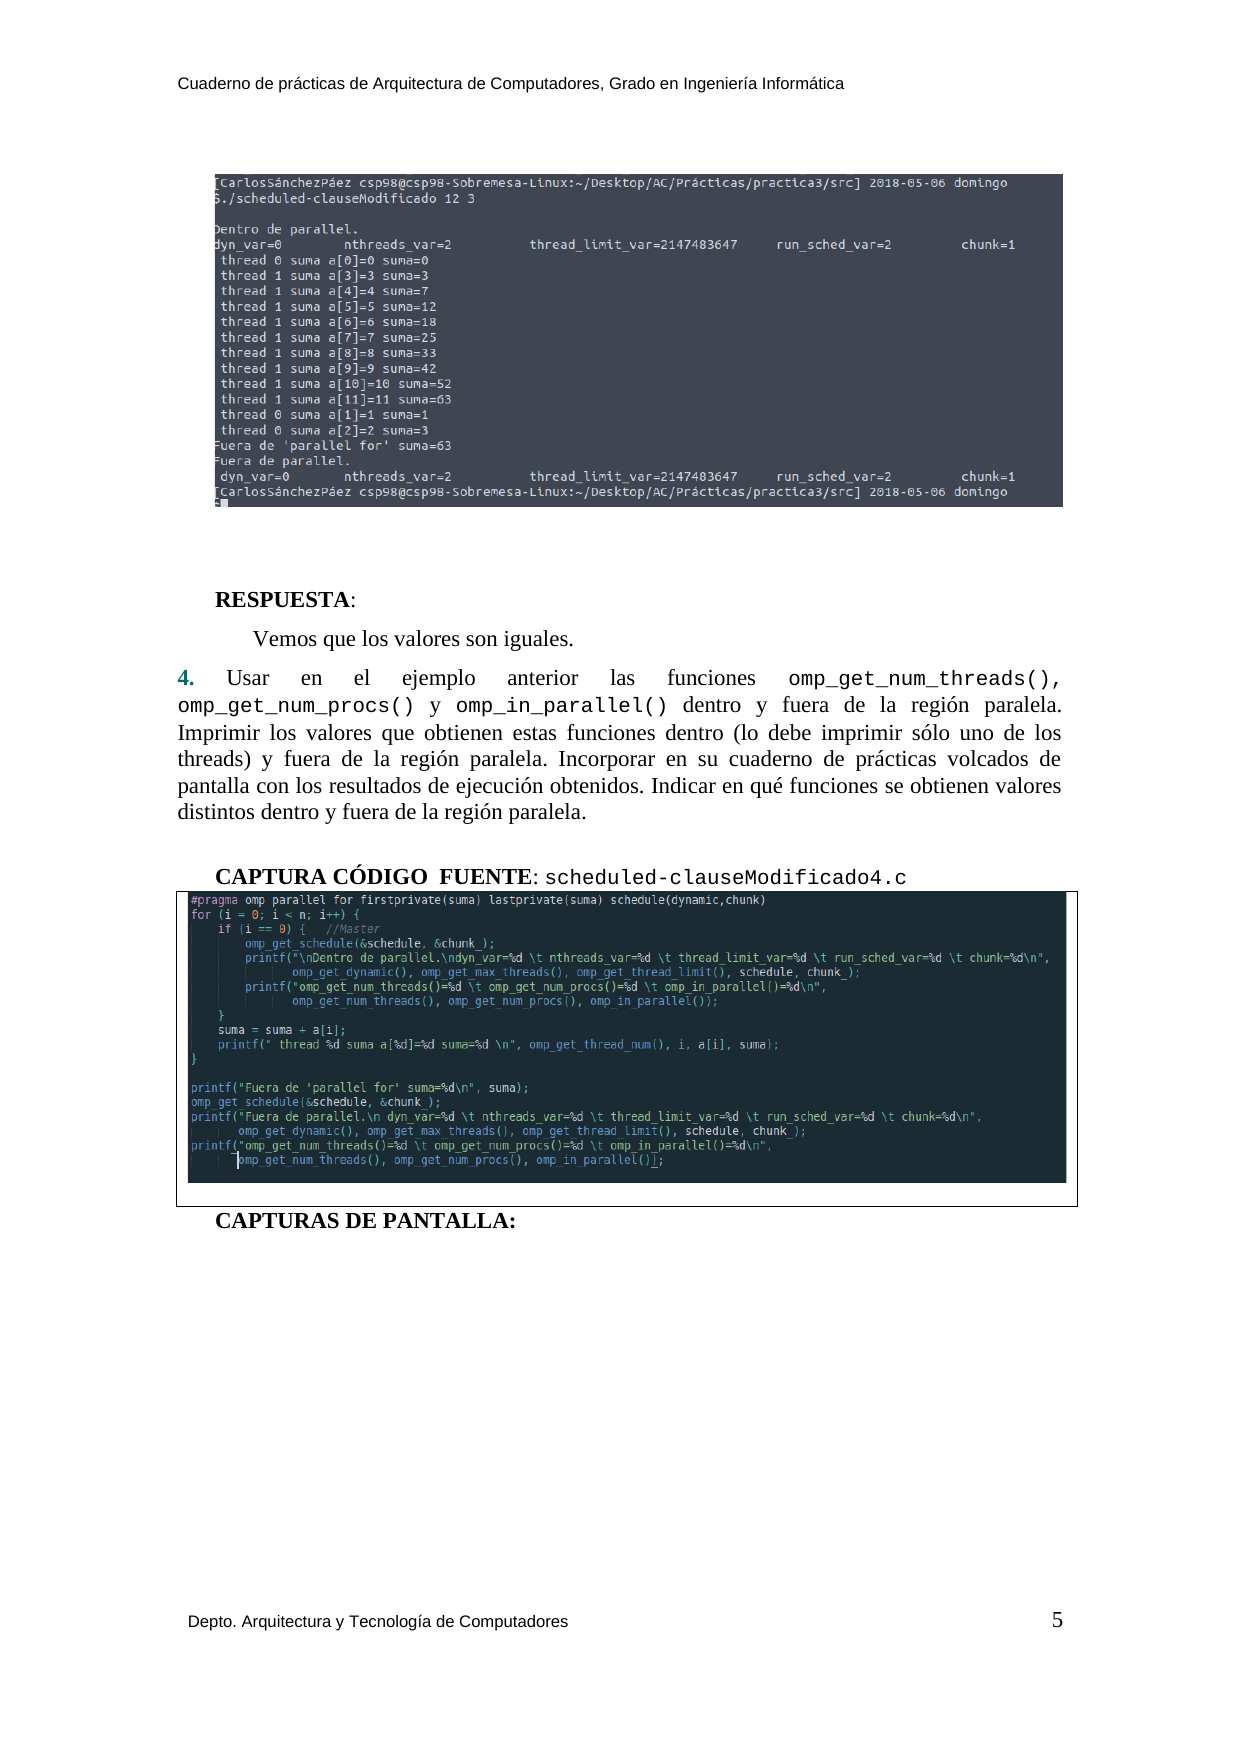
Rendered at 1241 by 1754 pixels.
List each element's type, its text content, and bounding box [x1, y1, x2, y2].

picture [214, 174, 1063, 507]
text RESPUESTA: [215, 586, 1063, 612]
text CAPTURA CÓDIGO FUENTE: scheduled-clauseModificado4.c [215, 863, 1063, 891]
list Vemos que los valores son iguales. [252, 625, 1063, 651]
list 4. Usar en el ejemplo anterior las funciones omp_get_num_threads(), omp_get_num_procs() y omp_in_parallel() dentro y fuera de la región paralela. Imprimir los valores que obtienen estas funciones dentro (lo debe imprimir sólo uno de los threads) y fuera de la región paralela. Incorporar en su cuaderno de prácticas volcados de pantalla con los resultados de ejecución obtenidos. Indicar en qué funciones se obtienen valores distintos dentro y fuera de la región paralela. [177, 664, 1063, 824]
table_header [177, 892, 187, 1182]
table_header [177, 1183, 1077, 1206]
table_header [1067, 892, 1077, 1182]
picture [187, 891, 1067, 1183]
text CAPTURAS DE PANTALLA: [215, 1207, 1063, 1233]
